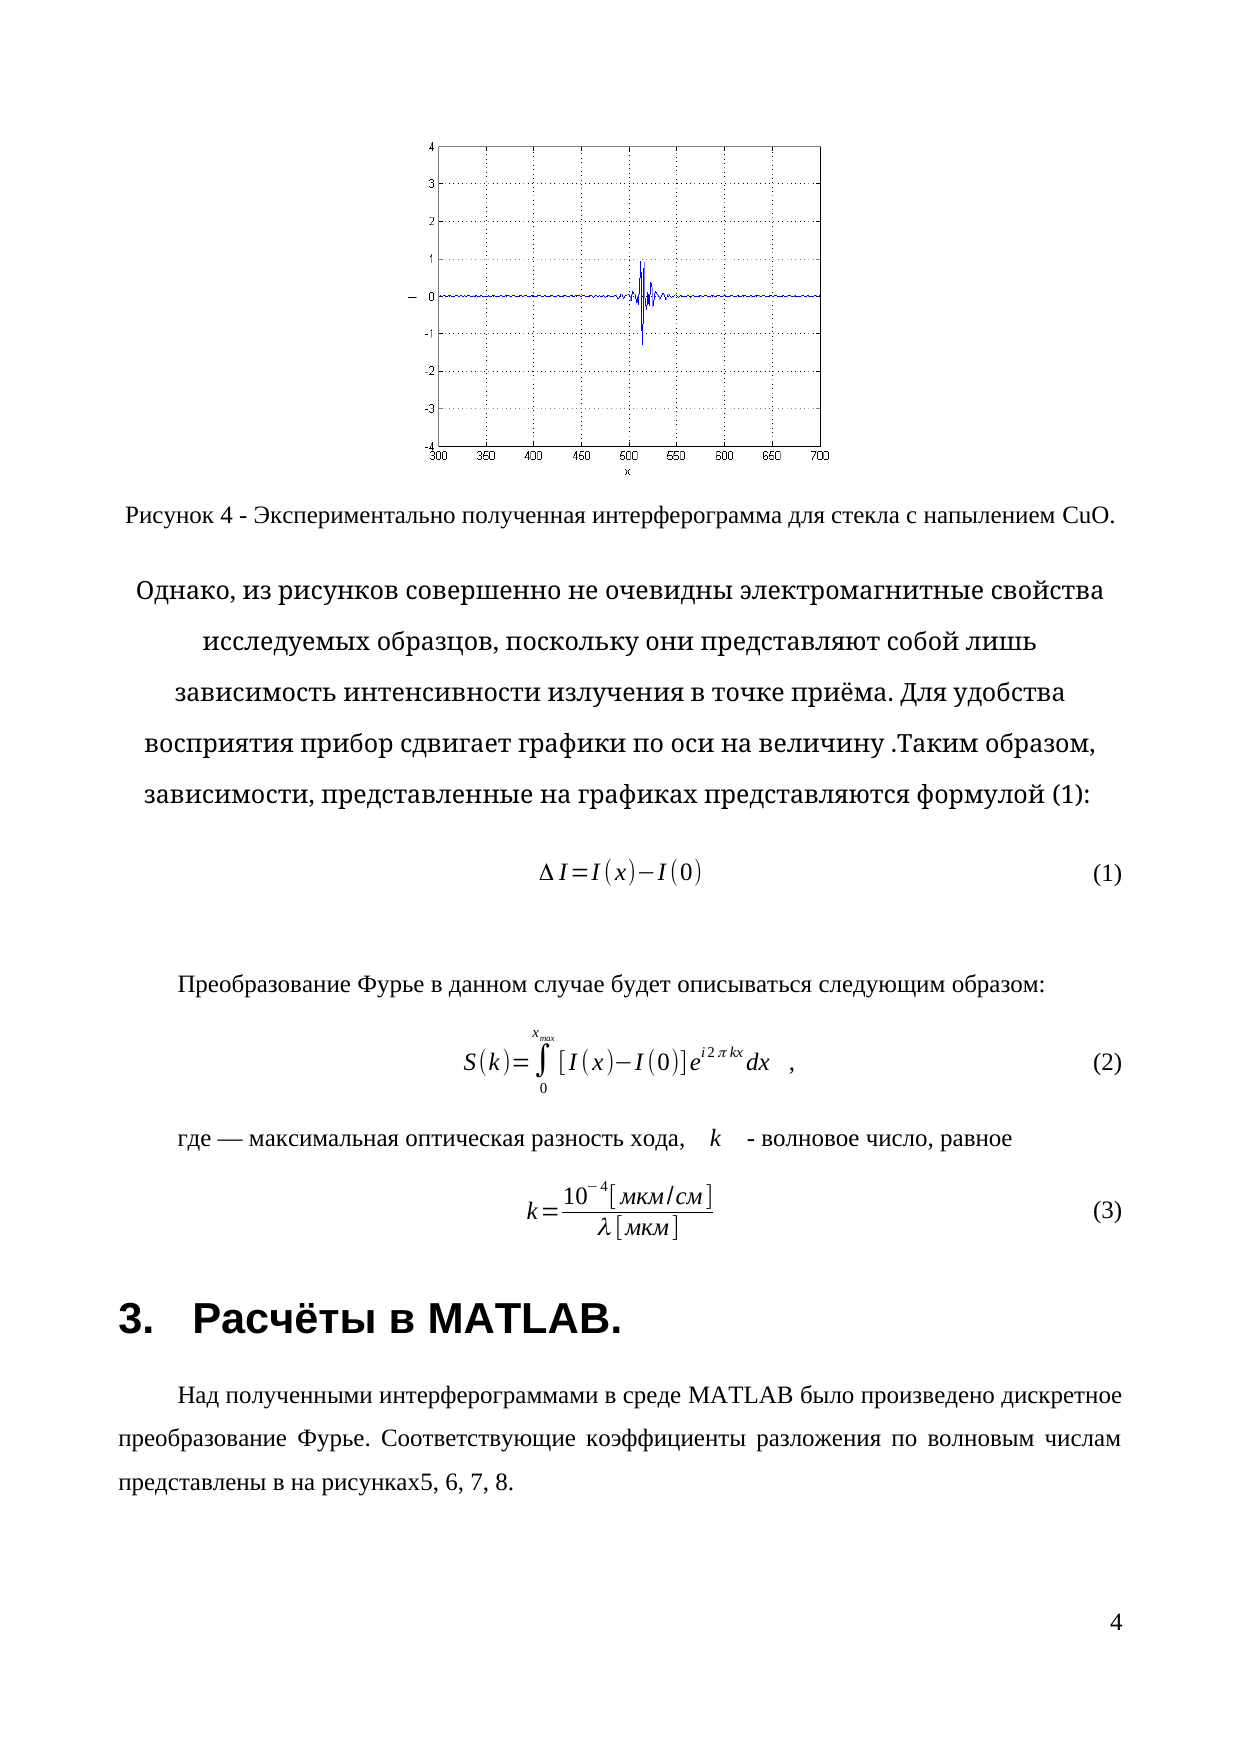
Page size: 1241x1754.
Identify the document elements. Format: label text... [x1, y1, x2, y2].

text где — максимальная оптическая разность хода, - волновое число, равное [118, 1123, 1122, 1152]
subtitle Расчёты в MATLAB. [118, 1293, 1122, 1343]
text (3) [118, 1178, 1122, 1242]
text , (2) [118, 1024, 1122, 1097]
picture [374, 118, 866, 486]
text Преобразование Фурье в данном случае будет описываться следующим образом: [118, 969, 1122, 998]
text Рисунок 4 - Экспериментально полученная интерферограмма для стекла с напылением CuO. [118, 118, 1122, 529]
text (1) [118, 858, 1122, 888]
text Однако, из рисунков совершенно не очевидны электромагнитные свойства исследуемых образцов, поскольку они представляют собой лишь зависимость интенсивности излучения в точке приёма. Для удобства восприятия прибор сдвигает графики по оси на величину .Таким образом, зависимости, представленные на графиках представляются формулой (1): [118, 573, 1122, 811]
text Над полученными интерферограммами в среде MATLAB было произведено дискретное преобразование Фурье. Соответствующие коэффициенты разложения по волновым числам представлены в на рисунках5, 6, 7, 8. [118, 1380, 1122, 1495]
